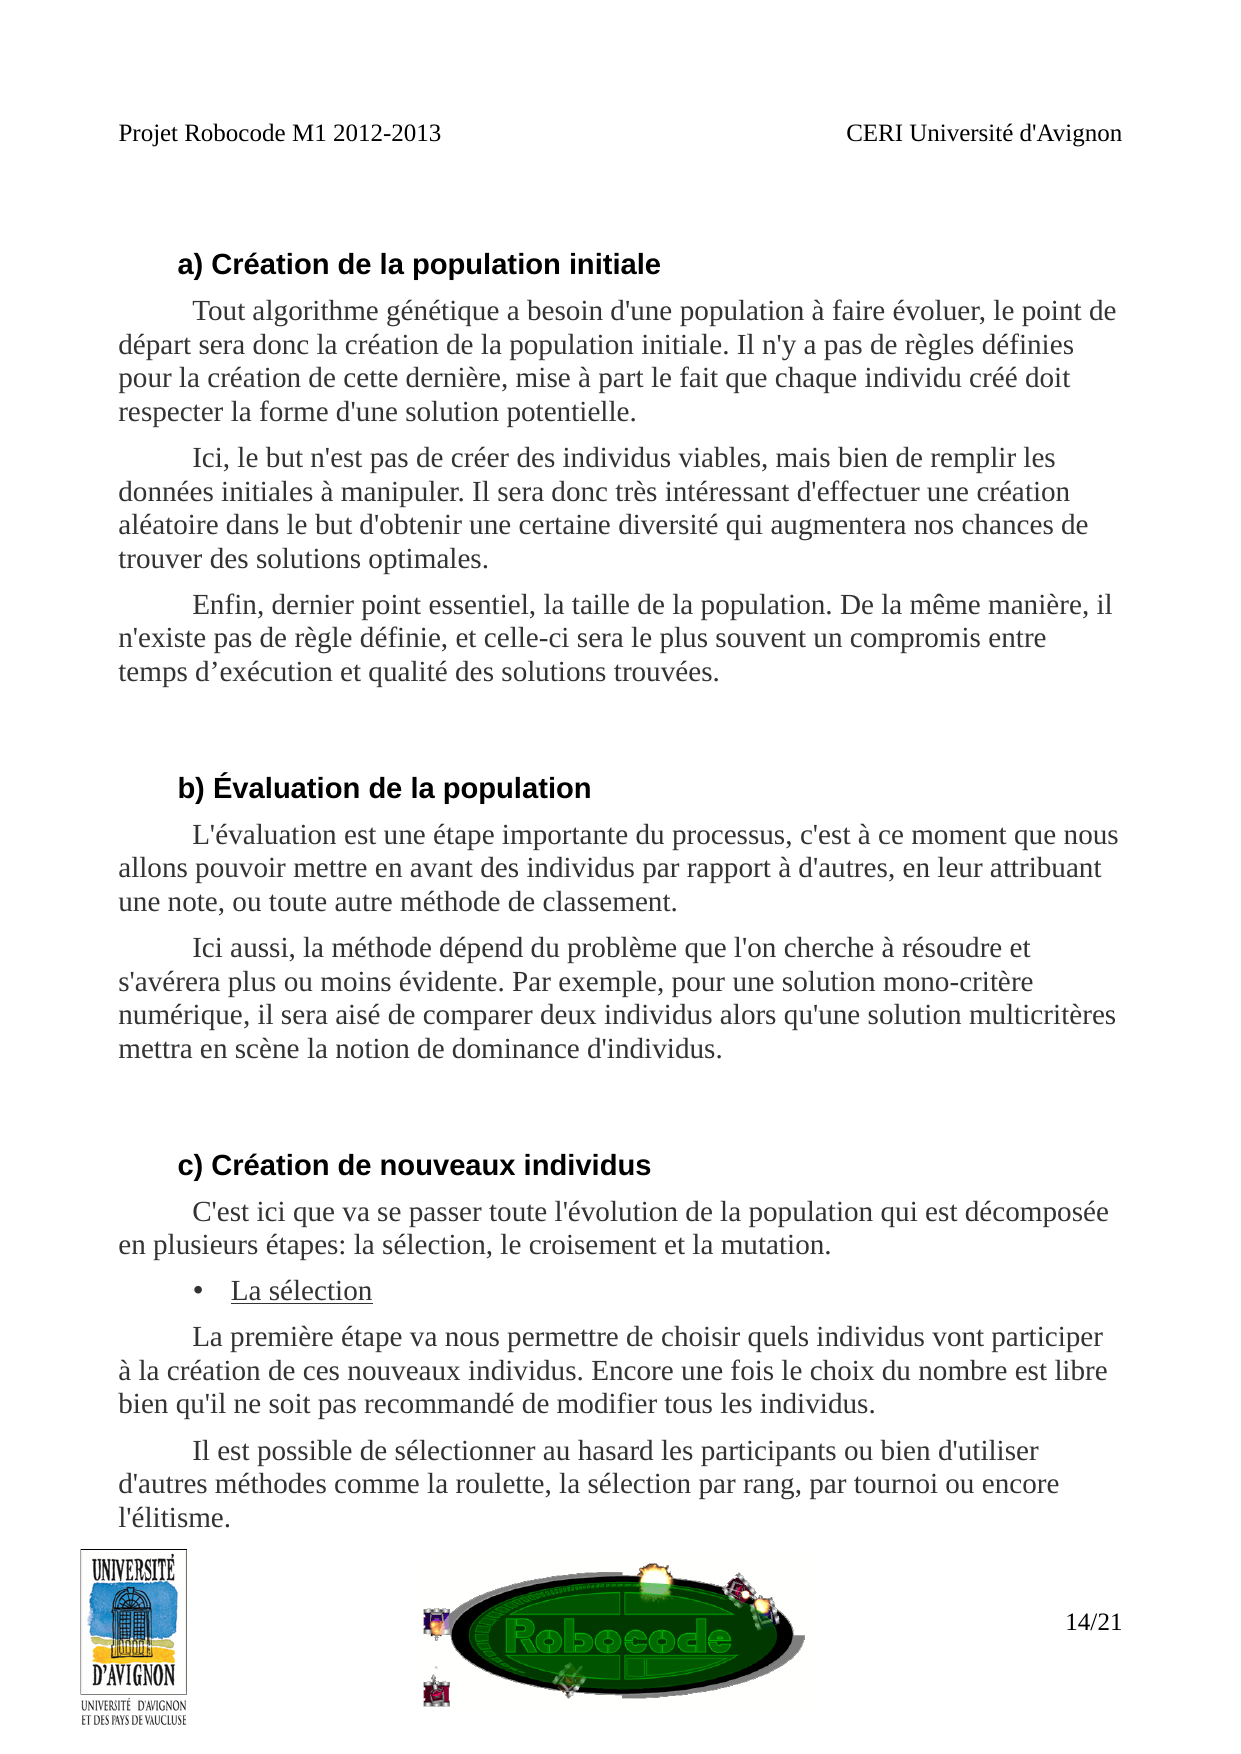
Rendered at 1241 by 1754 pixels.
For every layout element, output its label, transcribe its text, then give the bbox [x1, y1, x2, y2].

subtitle Création de nouveaux individus [177, 1148, 1122, 1181]
text La première étape va nous permettre de choisir quels individus vont participer à la création de ces nouveaux individus. Encore une fois le choix du nombre est libre bien qu'il ne soit pas recommandé de modifier tous les individus. [118, 1319, 1122, 1420]
text Ici, le but n'est pas de créer des individus viables, mais bien de remplir les données initiales à manipuler. Il sera donc très intéressant d'effectuer une création aléatoire dans le but d'obtenir une certaine diversité qui augmentera nos chances de trouver des solutions optimales. [118, 440, 1122, 574]
picture [80, 1549, 187, 1736]
text Tout algorithme génétique a besoin d'une population à faire évoluer, le point de départ sera donc la création de la population initiale. Il n'y a pas de règles définies pour la création de cette dernière, mise à part le fait que chaque individu créé doit respecter la forme d'une solution potentielle. [118, 293, 1122, 428]
text Enfin, dernier point essentiel, la taille de la population. De la même manière, il n'existe pas de règle définie, et celle-ci sera le plus souvent un compromis entre temps d’exécution et qualité des solutions trouvées. [118, 587, 1122, 687]
subtitle Évaluation de la population [177, 771, 1122, 804]
picture [421, 1555, 819, 1709]
list La sélection [193, 1273, 1122, 1307]
subtitle Création de la population initiale [177, 247, 1122, 281]
text Il est possible de sélectionner au hasard les participants ou bien d'utiliser d'autres méthodes comme la roulette, la sélection par rang, par tournoi ou encore l'élitisme. [118, 1433, 1122, 1533]
text L'évaluation est une étape importante du processus, c'est à ce moment que nous allons pouvoir mettre en avant des individus par rapport à d'autres, en leur attribuant une note, ou toute autre méthode de classement. [118, 817, 1122, 918]
text C'est ici que va se passer toute l'évolution de la population qui est décomposée en plusieurs étapes: la sélection, le croisement et la mutation. [118, 1194, 1122, 1261]
text Ici aussi, la méthode dépend du problème que l'on cherche à résoudre et s'avérera plus ou moins évidente. Par exemple, pour une solution mono-critère numérique, il sera aisé de comparer deux individus alors qu'une solution multicritères mettra en scène la notion de dominance d'individus. [118, 930, 1122, 1064]
